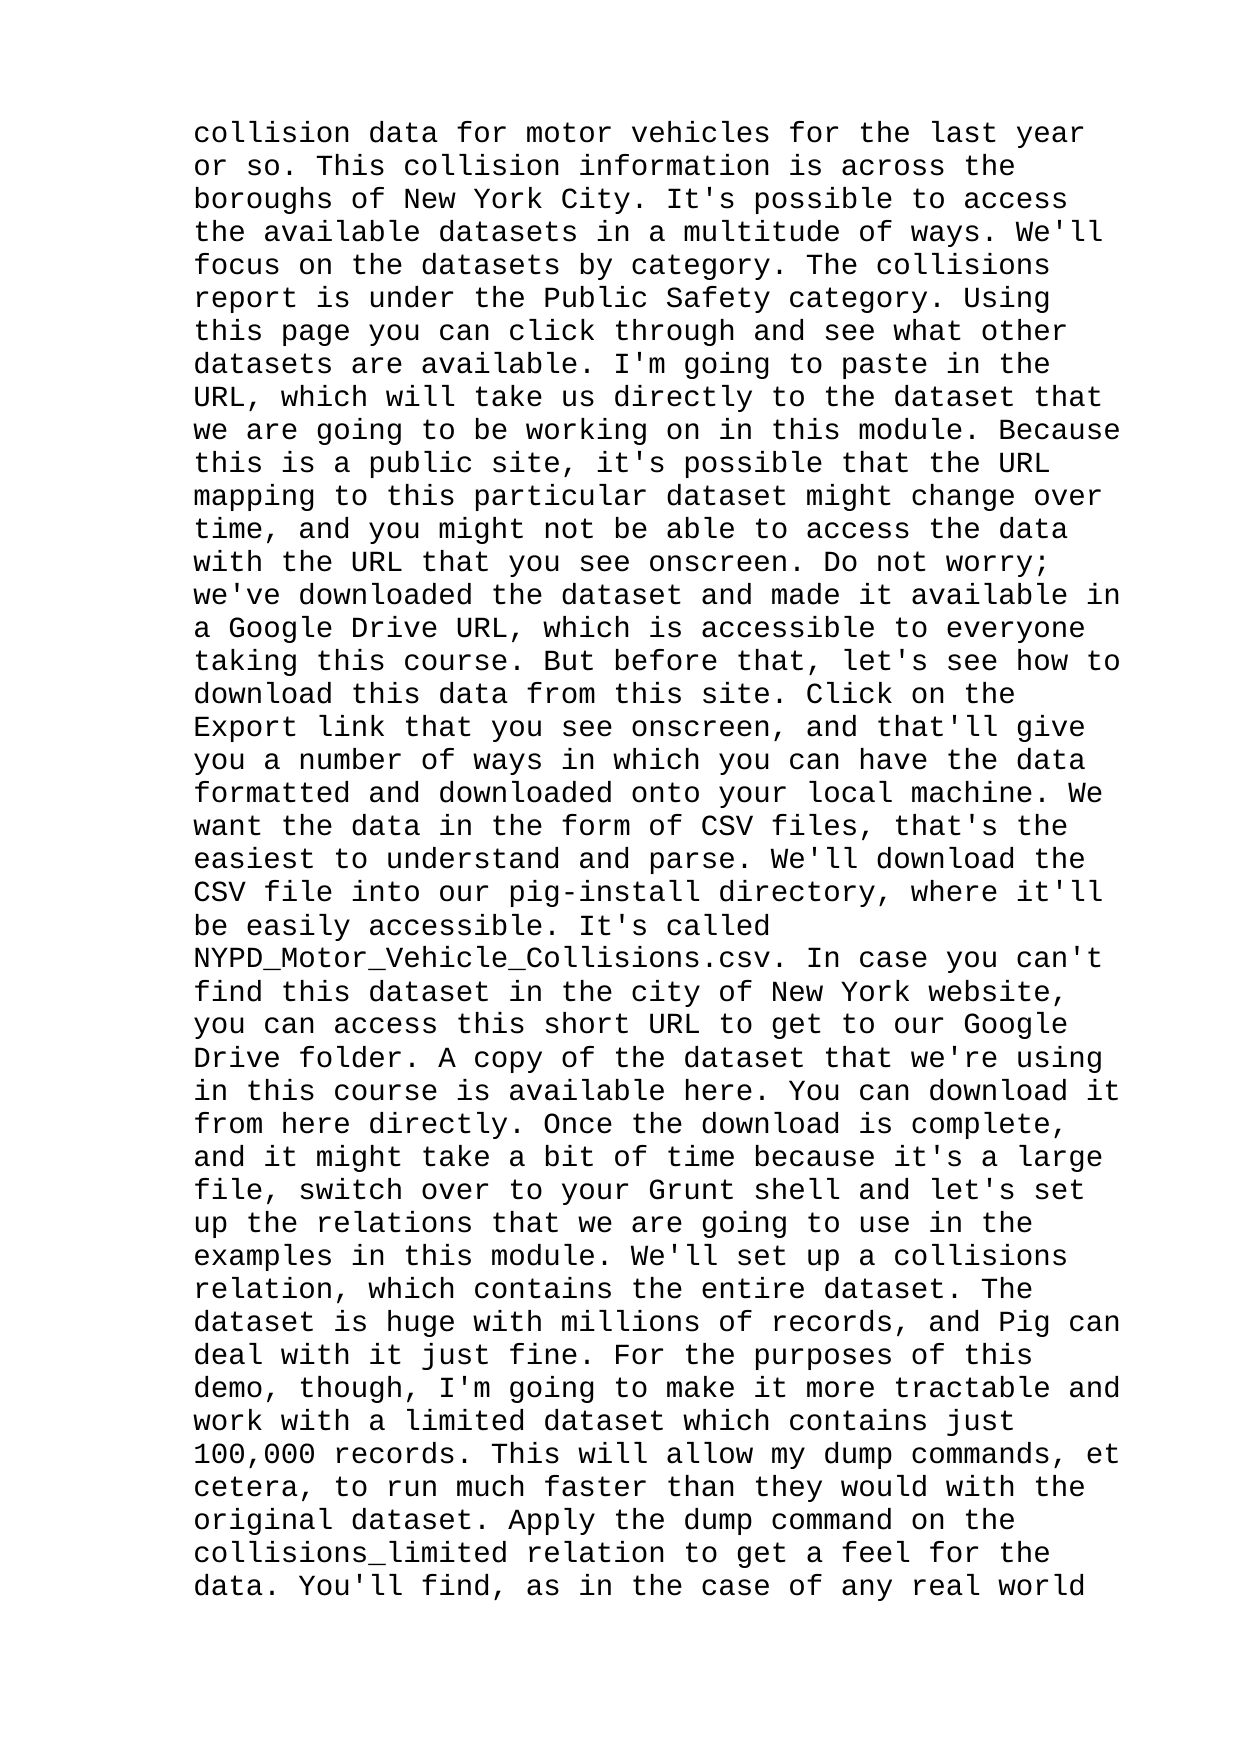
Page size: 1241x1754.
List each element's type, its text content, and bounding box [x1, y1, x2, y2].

list collision data for motor vehicles for the last year or so. This collision information is across the boroughs of New York City. It's possible to access the available datasets in a multitude of ways. We'll focus on the datasets by category. The collisions report is under the Public Safety category. Using this page you can click through and see what other datasets are available. I'm going to paste in the URL, which will take us directly to the dataset that we are going to be working on in this module. Because this is a public site, it's possible that the URL mapping to this particular dataset might change over time, and you might not be able to access the data with the URL that you see onscreen. Do not worry; we've downloaded the dataset and made it available in a Google Drive URL, which is accessible to everyone taking this course. But before that, let's see how to download this data from this site. Click on the Export link that you see onscreen, and that'll give you a number of ways in which you can have the data formatted and downloaded onto your local machine. We want the data in the form of CSV files, that's the easiest to understand and parse. We'll download the CSV file into our pig-install directory, where it'll be easily accessible. It's called NYPD_Motor_Vehicle_Collisions.csv. In case you can't find this dataset in the city of New York website, you can access this short URL to get to our Google Drive folder. A copy of the dataset that we're using in this course is available here. You can download it from here directly. Once the download is complete, and it might take a bit of time because it's a large file, switch over to your Grunt shell and let's set up the relations that we are going to use in the examples in this module. We'll set up a collisions relation, which contains the entire dataset. The dataset is huge with millions of records, and Pig can deal with it just fine. For the purposes of this demo, though, I'm going to make it more tractable and work with a limited dataset which contains just 100,000 records. This will allow my dump commands, et cetera, to run much faster than they would with the original dataset. Apply the dump command on the collisions_limited relation to get a feel for the data. You'll find, as in the case of any real world [156, 118, 1122, 1604]
